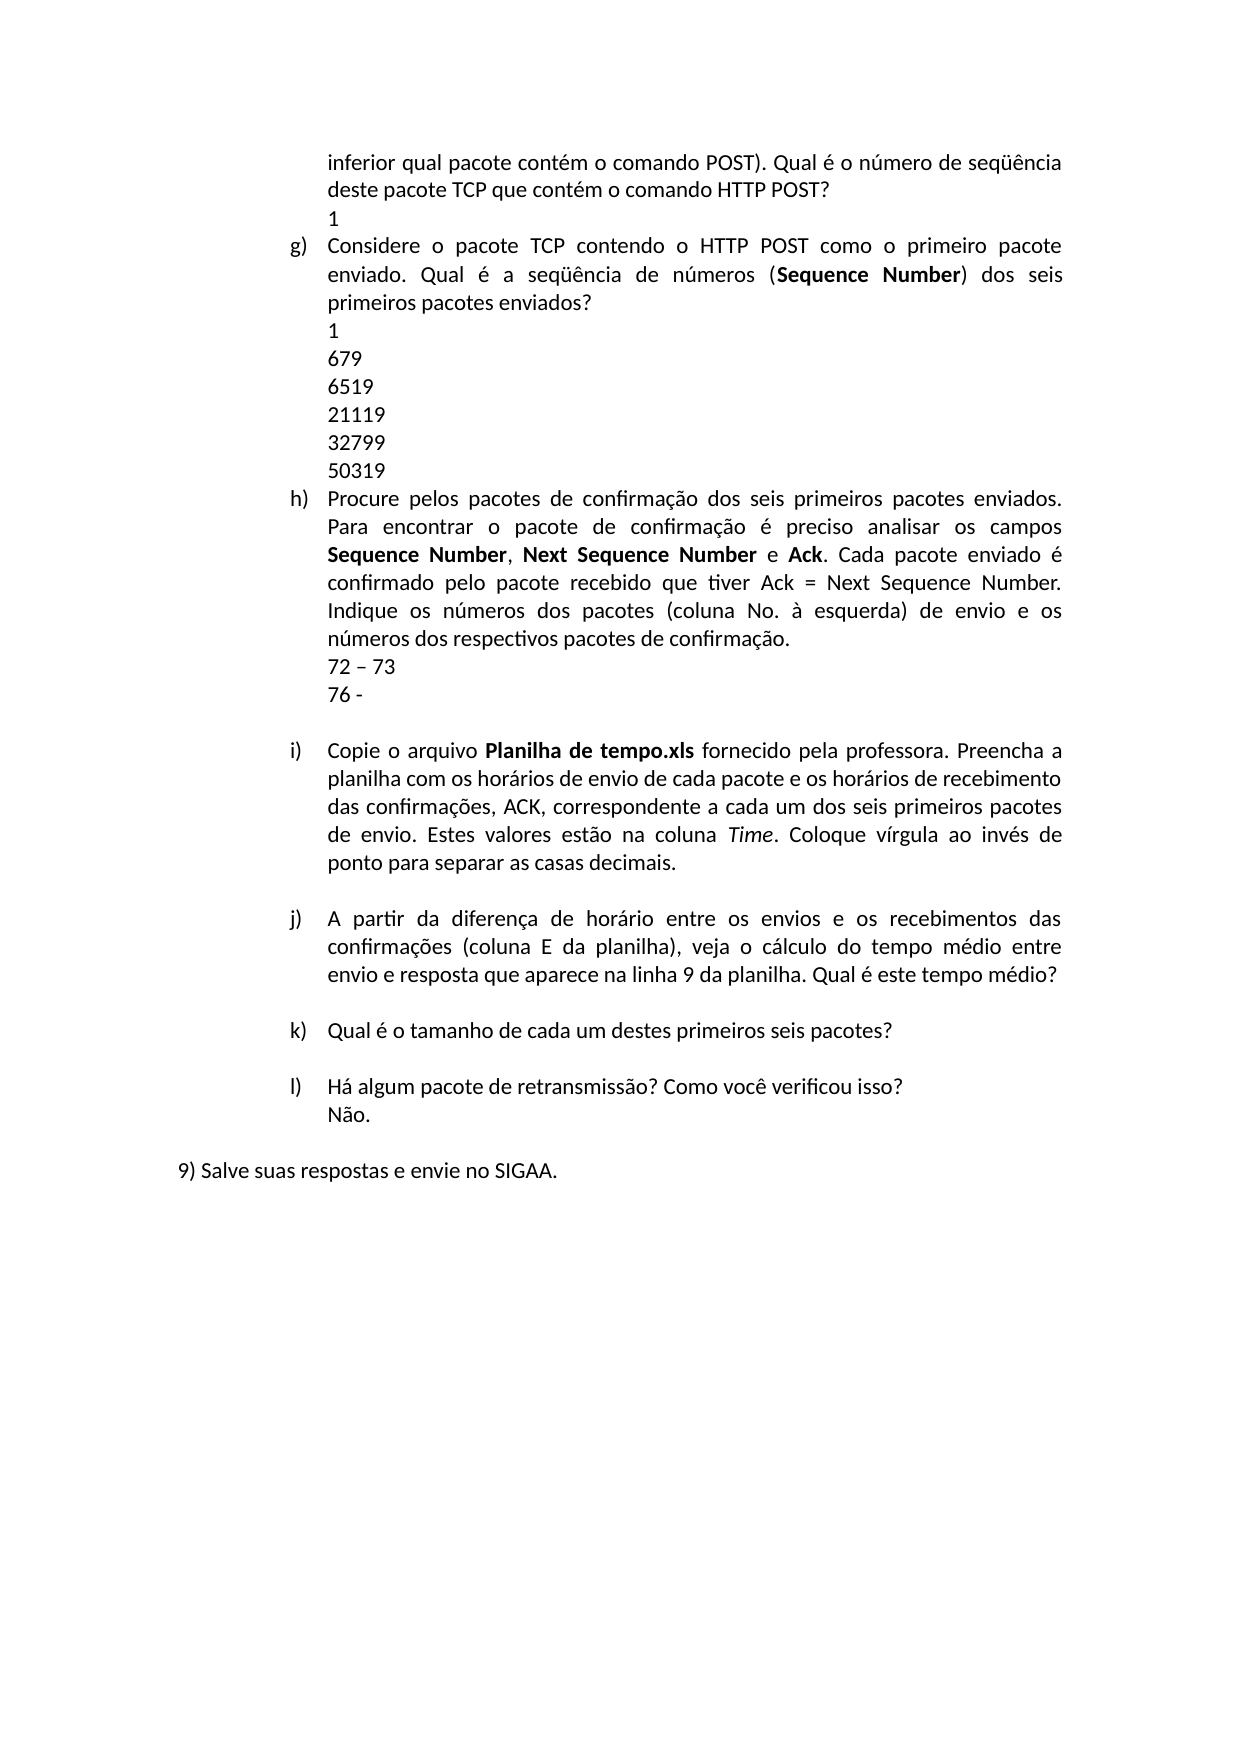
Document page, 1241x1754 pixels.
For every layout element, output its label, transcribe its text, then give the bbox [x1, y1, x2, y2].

list Há algum pacote de retransmissão? Como você verificou isso? [290, 1072, 1063, 1100]
list A partir da diferença de horário entre os envios e os recebimentos das confirmações (coluna E da planilha), veja o cálculo do tempo médio entre envio e resposta que aparece na linha 9 da planilha. Qual é este tempo médio? [290, 904, 1063, 988]
list inferior qual pacote contém o comando POST). Qual é o número de seqüência deste pacote TCP que contém o comando HTTP POST? [290, 148, 1063, 204]
list 76 - [290, 680, 1063, 708]
list 6519 [290, 372, 1063, 400]
list 1 [290, 316, 1063, 344]
list Procure pelos pacotes de confirmação dos seis primeiros pacotes enviados. Para encontrar o pacote de confirmação é preciso analisar os campos Sequence Number, Next Sequence Number e Ack. Cada pacote enviado é confirmado pelo pacote recebido que tiver Ack = Next Sequence Number. Indique os números dos pacotes (coluna No. à esquerda) de envio e os números dos respectivos pacotes de confirmação. [290, 484, 1063, 652]
list 21119 [290, 400, 1063, 428]
list 32799 [290, 428, 1063, 456]
list Copie o arquivo Planilha de tempo.xls fornecido pela professora. Preencha a planilha com os horários de envio de cada pacote e os horários de recebimento das confirmações, ACK, correspondente a cada um dos seis primeiros pacotes de envio. Estes valores estão na coluna Time. Coloque vírgula ao invés de ponto para separar as casas decimais. [290, 736, 1063, 876]
list 50319 [290, 456, 1063, 484]
list 679 [290, 344, 1063, 372]
list Qual é o tamanho de cada um destes primeiros seis pacotes? [290, 1016, 1063, 1044]
text 9) Salve suas respostas e envie no SIGAA. [177, 1156, 1063, 1184]
list Não. [290, 1100, 1063, 1128]
list 1 [290, 204, 1063, 232]
list 72 – 73 [290, 652, 1063, 680]
list Considere o pacote TCP contendo o HTTP POST como o primeiro pacote enviado. Qual é a seqüência de números (Sequence Number) dos seis primeiros pacotes enviados? [290, 232, 1063, 316]
